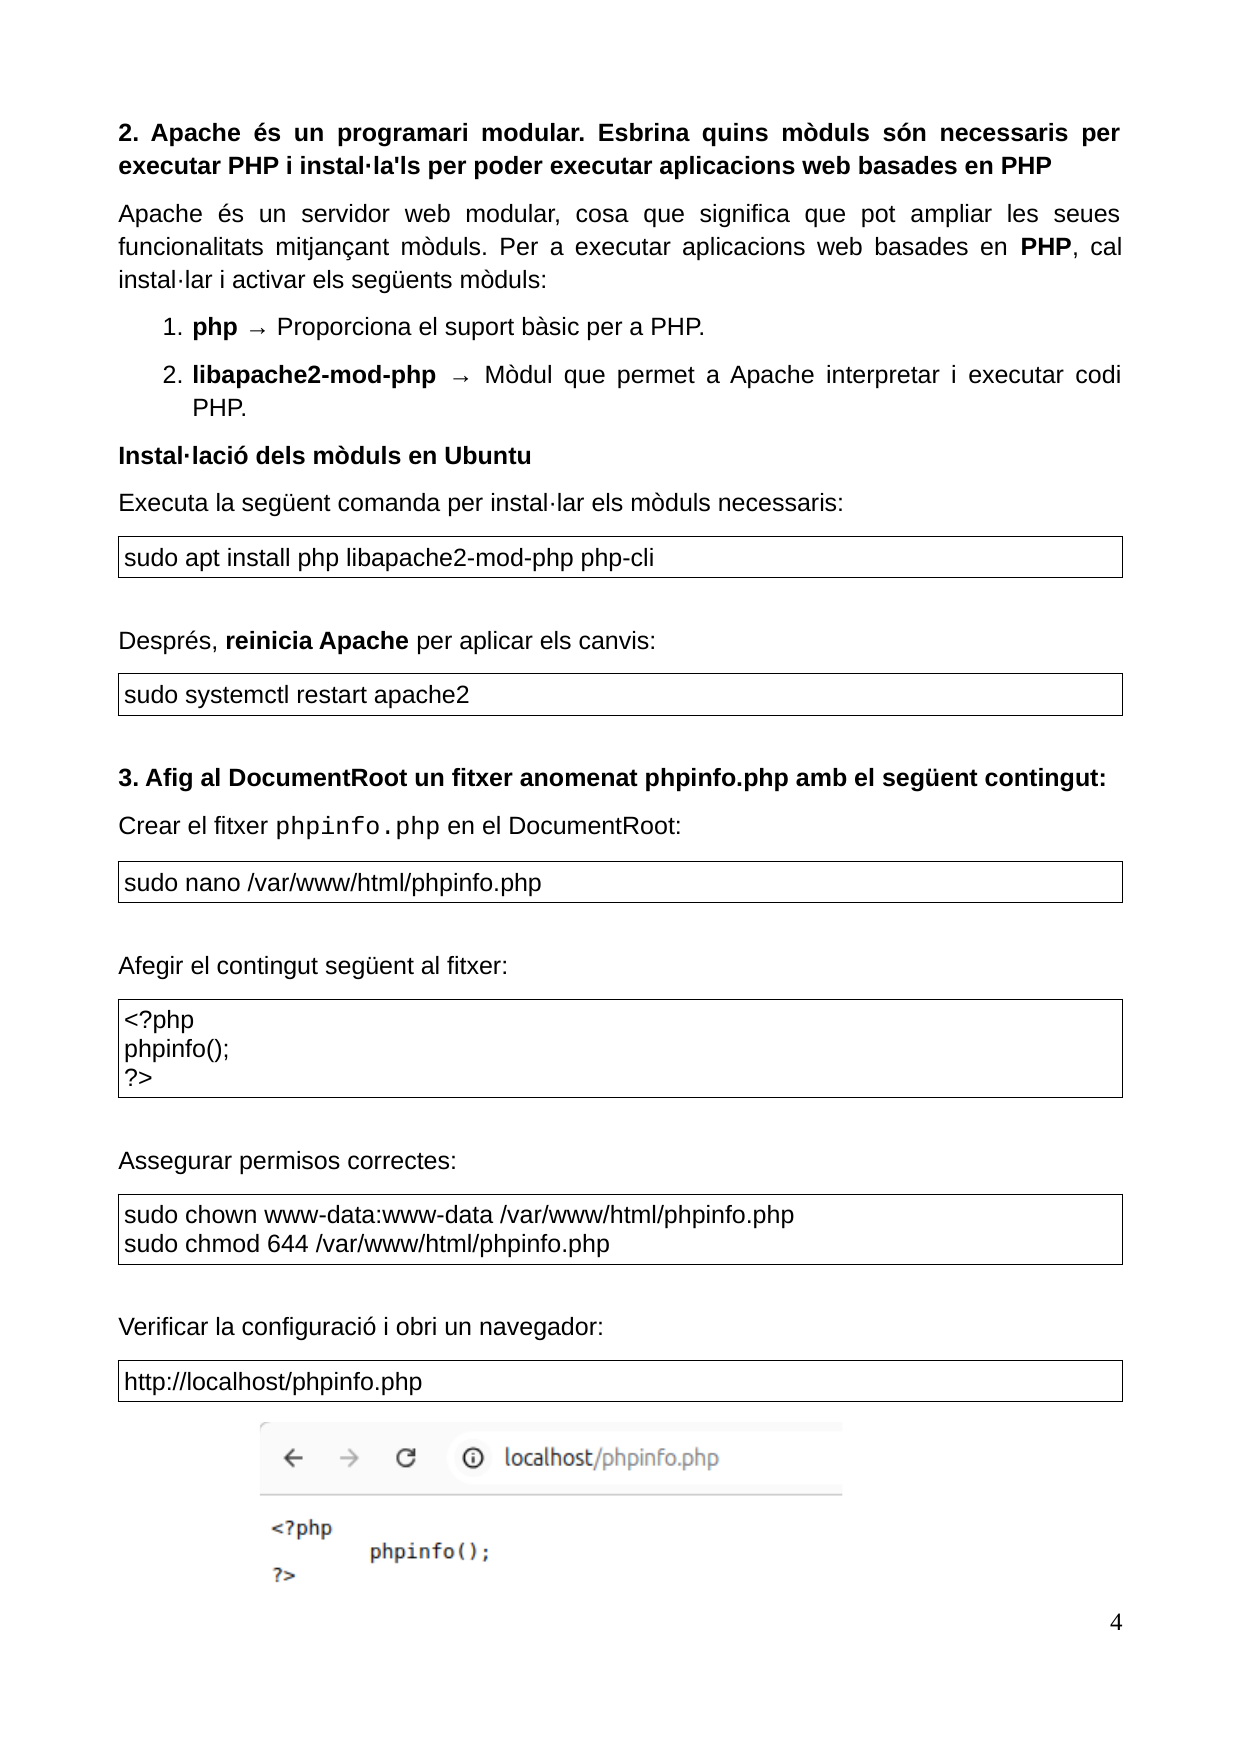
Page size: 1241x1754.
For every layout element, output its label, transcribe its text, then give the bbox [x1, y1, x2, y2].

text Instal·lació dels mòduls en Ubuntu [118, 441, 1122, 469]
table_header sudo chown www-data:www-data /var/www/html/phpinfo.php sudo chmod 644 /var/www/html/phpinfo.php [119, 1195, 1122, 1263]
table_header sudo systemctl restart apache2 [119, 674, 1122, 714]
text Verificar la configuració i obri un navegador: [118, 1312, 1122, 1341]
text Després, reinicia Apache per aplicar els canvis: [118, 626, 1122, 654]
picture [259, 1422, 843, 1645]
table_header <?php phpinfo(); ?> [119, 1000, 1122, 1097]
list php → Proporciona el suport bàsic per a PHP. [162, 312, 1122, 341]
text Assegurar permisos correctes: [118, 1146, 1122, 1174]
text 2. Apache és un programari modular. Esbrina quins mòduls són necessaris per executar PHP i instal·la'ls per poder executar aplicacions web basades en PHP [118, 118, 1122, 180]
table_header sudo nano /var/www/html/phpinfo.php [119, 862, 1122, 902]
text Apache és un servidor web modular, cosa que significa que pot ampliar les seues funcionalitats mitjançant mòduls. Per a executar aplicacions web basades en PHP, cal instal·lar i activar els següents mòduls: [118, 199, 1122, 293]
text Afegir el contingut següent al fitxer: [118, 951, 1122, 979]
text Crear el fitxer phpinfo.php en el DocumentRoot: [118, 811, 1122, 842]
text 3. Afig al DocumentRoot un fitxer anomenat phpinfo.php amb el següent contingut: [118, 763, 1122, 792]
table_header http://localhost/phpinfo.php [119, 1361, 1122, 1401]
table_header sudo apt install php libapache2-mod-php php-cli [119, 537, 1122, 577]
text Executa la següent comanda per instal·lar els mòduls necessaris: [118, 488, 1122, 517]
list libapache2-mod-php → Mòdul que permet a Apache interpretar i executar codi PHP. [162, 360, 1122, 422]
